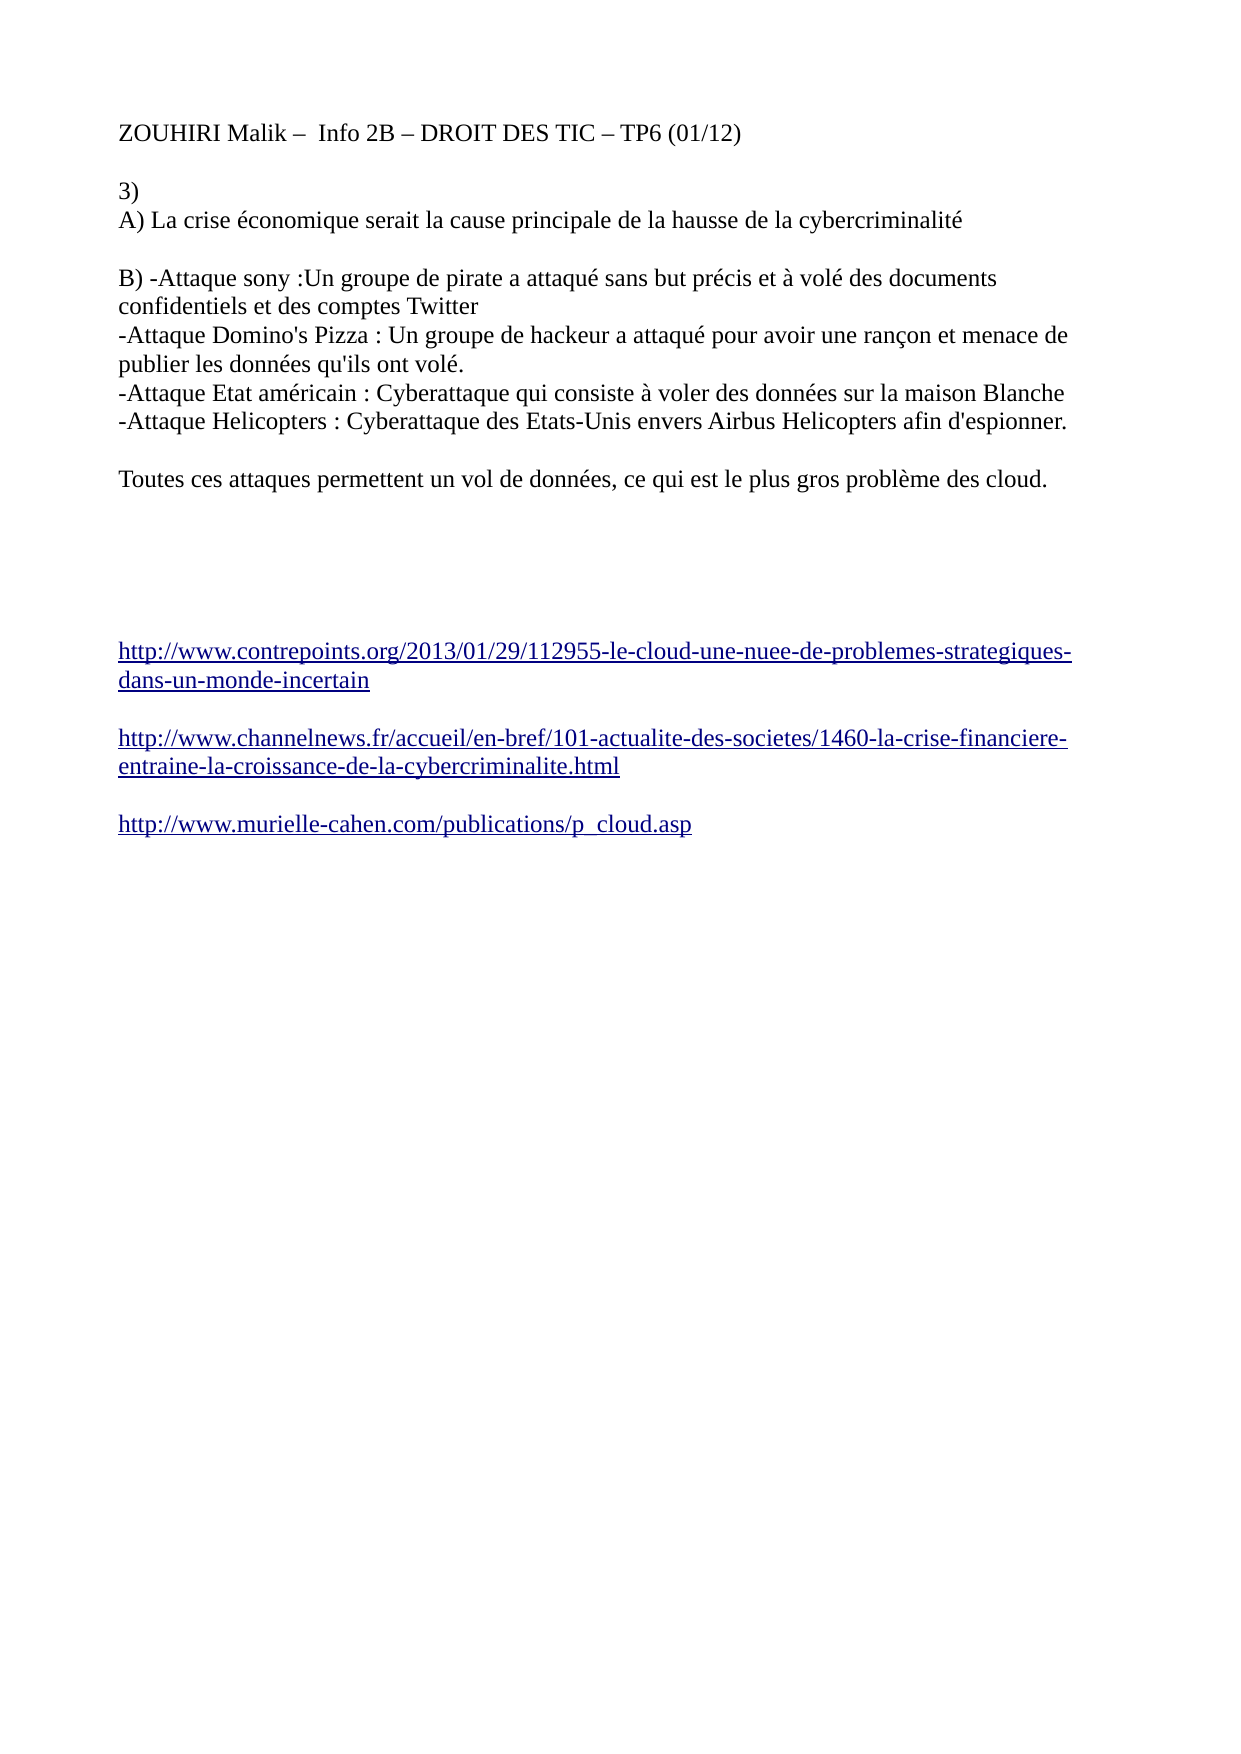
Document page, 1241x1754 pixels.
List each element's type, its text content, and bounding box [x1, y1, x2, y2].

text Toutes ces attaques permettent un vol de données, ce qui est le plus gros problème des cloud. [118, 464, 1122, 493]
text A) La crise économique serait la cause principale de la hausse de la cybercriminalité [118, 205, 1122, 234]
text http://www.contrepoints.org/2013/01/29/112955-le-cloud-une-nuee-de-problemes-strategiques-dans-un-monde-incertain [118, 636, 1122, 694]
text -Attaque Helicopters : Cyberattaque des Etats-Unis envers Airbus Helicopters afin d'espionner. [118, 406, 1122, 435]
text http://www.channelnews.fr/accueil/en-bref/101-actualite-des-societes/1460-la-crise-financiere-entraine-la-croissance-de-la-cybercriminalite.html [118, 723, 1122, 780]
text 3) [118, 176, 1122, 205]
text -Attaque Etat américain : Cyberattaque qui consiste à voler des données sur la maison Blanche [118, 378, 1122, 406]
text http://www.murielle-cahen.com/publications/p_cloud.asp [118, 809, 1122, 838]
text B) -Attaque sony :Un groupe de pirate a attaqué sans but précis et à volé des documents confidentiels et des comptes Twitter [118, 263, 1122, 320]
text -Attaque Domino's Pizza : Un groupe de hackeur a attaqué pour avoir une rançon et menace de publier les données qu'ils ont volé. [118, 320, 1122, 378]
